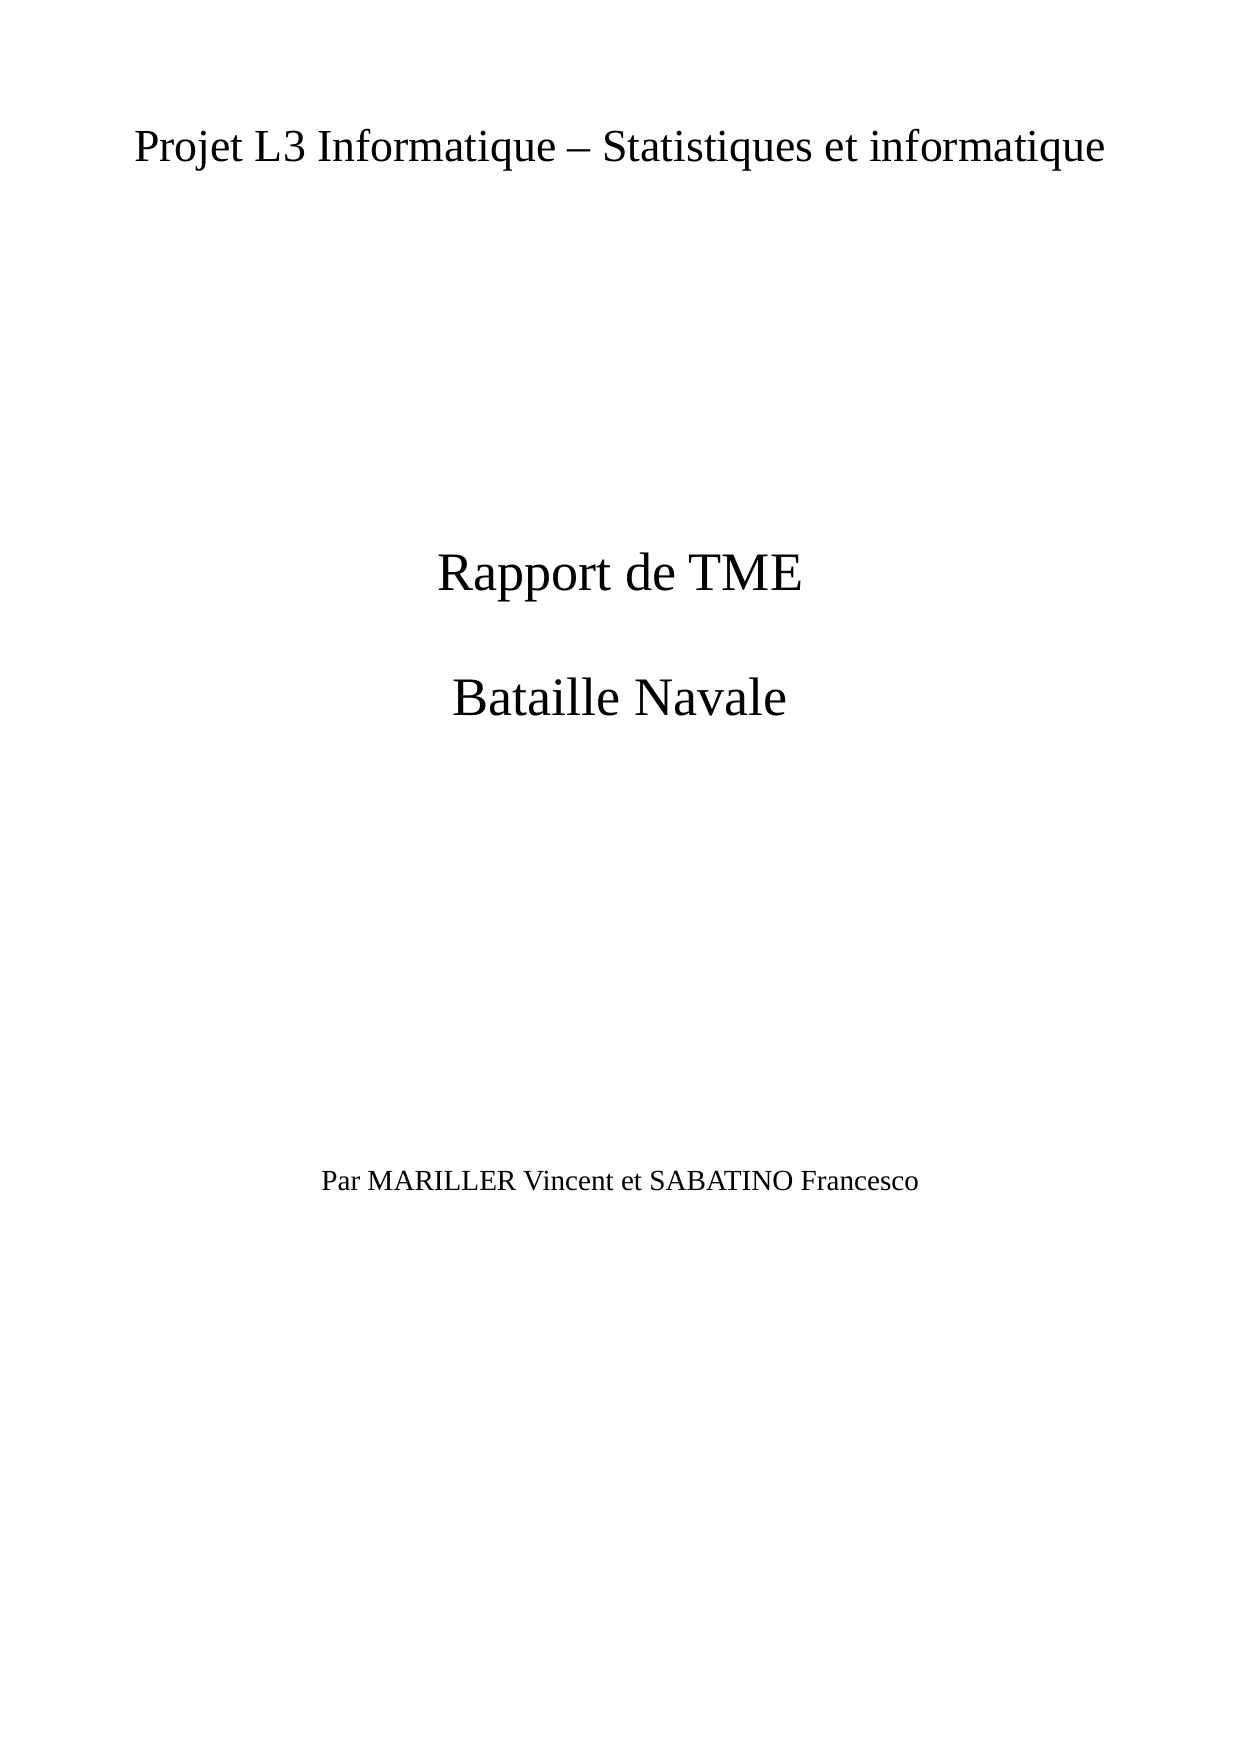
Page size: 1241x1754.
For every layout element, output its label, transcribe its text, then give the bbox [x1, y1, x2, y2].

text Par MARILLER Vincent et SABATINO Francesco [118, 1163, 1122, 1196]
text Bataille Navale [118, 664, 1122, 727]
text Rapport de TME [118, 540, 1122, 602]
text Projet L3 Informatique – Statistiques et informatique [118, 118, 1122, 171]
